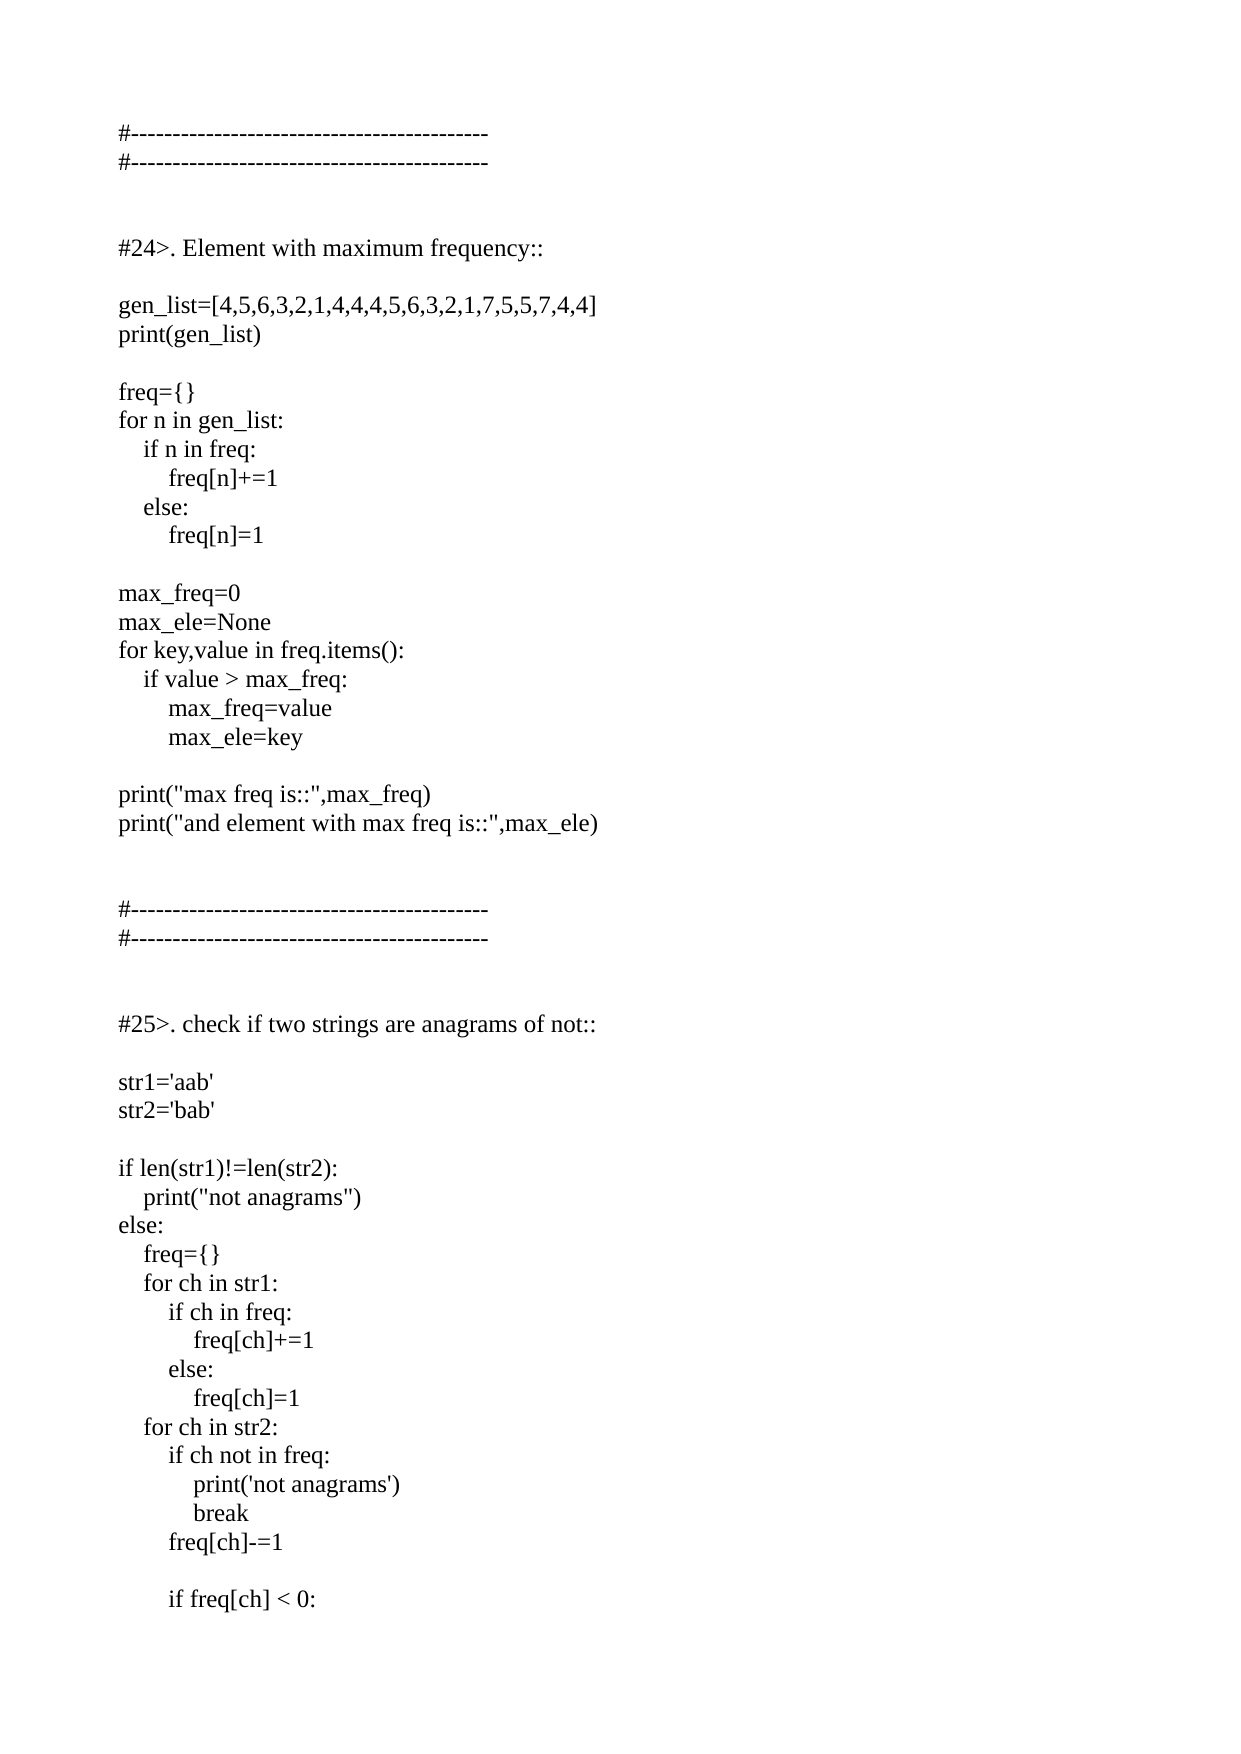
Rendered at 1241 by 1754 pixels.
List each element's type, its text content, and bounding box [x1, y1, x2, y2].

text else: [118, 1354, 1122, 1383]
text print(gen_list) [118, 319, 1122, 348]
text str1='aab' [118, 1067, 1122, 1096]
text freq[n]=1 [118, 521, 1122, 549]
text freq[n]+=1 [118, 463, 1122, 492]
text max_freq=0 [118, 578, 1122, 607]
text freq={} [118, 1239, 1122, 1268]
text if ch not in freq: [118, 1441, 1122, 1469]
text else: [118, 492, 1122, 521]
text #------------------------------------------- [118, 894, 1122, 923]
text if value > max_freq: [118, 664, 1122, 693]
text for n in gen_list: [118, 406, 1122, 434]
text print("and element with max freq is::",max_ele) [118, 808, 1122, 837]
text print('not anagrams') [118, 1469, 1122, 1498]
text max_ele=None [118, 607, 1122, 636]
text #25>. check if two strings are anagrams of not:: [118, 1009, 1122, 1038]
text freq[ch]=1 [118, 1383, 1122, 1412]
text for ch in str1: [118, 1268, 1122, 1297]
text #24>. Element with maximum frequency:: [118, 233, 1122, 262]
text for ch in str2: [118, 1412, 1122, 1441]
text for key,value in freq.items(): [118, 636, 1122, 664]
text print("not anagrams") [118, 1182, 1122, 1211]
text max_ele=key [118, 722, 1122, 751]
text print("max freq is::",max_freq) [118, 779, 1122, 808]
text freq[ch]+=1 [118, 1326, 1122, 1354]
text freq={} [118, 377, 1122, 406]
text break [118, 1498, 1122, 1527]
text max_freq=value [118, 693, 1122, 722]
text if len(str1)!=len(str2): [118, 1153, 1122, 1182]
text #------------------------------------------- [118, 147, 1122, 176]
text #------------------------------------------- [118, 923, 1122, 952]
text freq[ch]-=1 [118, 1527, 1122, 1556]
text str2='bab' [118, 1096, 1122, 1124]
text if freq[ch] < 0: [118, 1584, 1122, 1613]
text if n in freq: [118, 434, 1122, 463]
text if ch in freq: [118, 1297, 1122, 1326]
text #------------------------------------------- [118, 118, 1122, 147]
text else: [118, 1211, 1122, 1239]
text gen_list=[4,5,6,3,2,1,4,4,4,5,6,3,2,1,7,5,5,7,4,4] [118, 291, 1122, 319]
